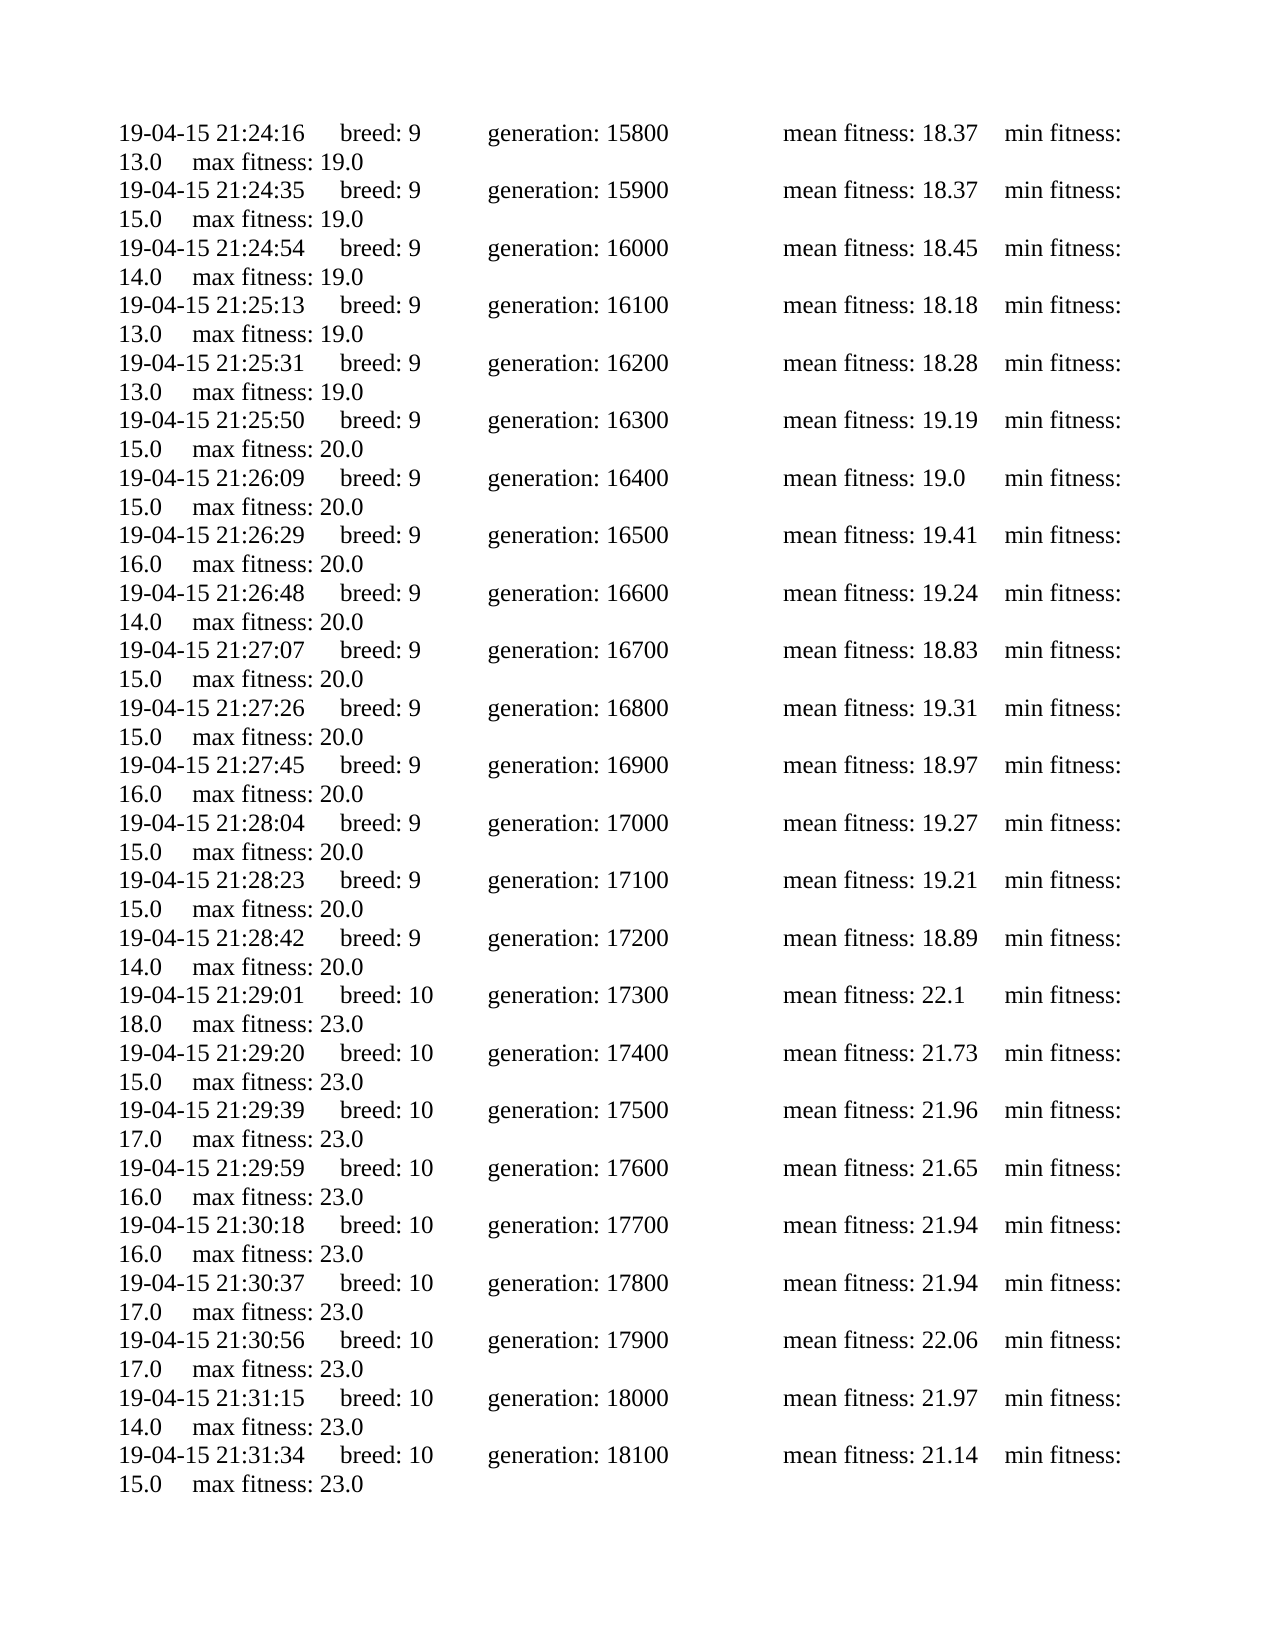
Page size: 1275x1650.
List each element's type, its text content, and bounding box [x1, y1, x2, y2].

text 19-04-15 21:29:20 breed: 10 generation: 17400 mean fitness: 21.73 min fitness: 15.0 max fitness: 23.0 [118, 1038, 1157, 1096]
text 19-04-15 21:29:59 breed: 10 generation: 17600 mean fitness: 21.65 min fitness: 16.0 max fitness: 23.0 [118, 1153, 1157, 1211]
text 19-04-15 21:24:35 breed: 9 generation: 15900 mean fitness: 18.37 min fitness: 15.0 max fitness: 19.0 [118, 176, 1157, 233]
text 19-04-15 21:28:04 breed: 9 generation: 17000 mean fitness: 19.27 min fitness: 15.0 max fitness: 20.0 [118, 808, 1157, 866]
text 19-04-15 21:30:18 breed: 10 generation: 17700 mean fitness: 21.94 min fitness: 16.0 max fitness: 23.0 [118, 1211, 1157, 1268]
text 19-04-15 21:29:01 breed: 10 generation: 17300 mean fitness: 22.1 min fitness: 18.0 max fitness: 23.0 [118, 981, 1157, 1038]
text 19-04-15 21:29:39 breed: 10 generation: 17500 mean fitness: 21.96 min fitness: 17.0 max fitness: 23.0 [118, 1096, 1157, 1153]
text 19-04-15 21:31:15 breed: 10 generation: 18000 mean fitness: 21.97 min fitness: 14.0 max fitness: 23.0 [118, 1383, 1157, 1441]
text 19-04-15 21:27:26 breed: 9 generation: 16800 mean fitness: 19.31 min fitness: 15.0 max fitness: 20.0 [118, 693, 1157, 751]
text 19-04-15 21:28:42 breed: 9 generation: 17200 mean fitness: 18.89 min fitness: 14.0 max fitness: 20.0 [118, 923, 1157, 981]
text 19-04-15 21:28:23 breed: 9 generation: 17100 mean fitness: 19.21 min fitness: 15.0 max fitness: 20.0 [118, 866, 1157, 923]
text 19-04-15 21:30:37 breed: 10 generation: 17800 mean fitness: 21.94 min fitness: 17.0 max fitness: 23.0 [118, 1268, 1157, 1326]
text 19-04-15 21:26:48 breed: 9 generation: 16600 mean fitness: 19.24 min fitness: 14.0 max fitness: 20.0 [118, 578, 1157, 636]
text 19-04-15 21:25:31 breed: 9 generation: 16200 mean fitness: 18.28 min fitness: 13.0 max fitness: 19.0 [118, 348, 1157, 406]
text 19-04-15 21:26:09 breed: 9 generation: 16400 mean fitness: 19.0 min fitness: 15.0 max fitness: 20.0 [118, 463, 1157, 521]
text 19-04-15 21:27:07 breed: 9 generation: 16700 mean fitness: 18.83 min fitness: 15.0 max fitness: 20.0 [118, 636, 1157, 693]
text 19-04-15 21:27:45 breed: 9 generation: 16900 mean fitness: 18.97 min fitness: 16.0 max fitness: 20.0 [118, 751, 1157, 808]
text 19-04-15 21:26:29 breed: 9 generation: 16500 mean fitness: 19.41 min fitness: 16.0 max fitness: 20.0 [118, 521, 1157, 578]
text 19-04-15 21:24:16 breed: 9 generation: 15800 mean fitness: 18.37 min fitness: 13.0 max fitness: 19.0 [118, 118, 1157, 176]
text 19-04-15 21:30:56 breed: 10 generation: 17900 mean fitness: 22.06 min fitness: 17.0 max fitness: 23.0 [118, 1326, 1157, 1383]
text 19-04-15 21:31:34 breed: 10 generation: 18100 mean fitness: 21.14 min fitness: 15.0 max fitness: 23.0 [118, 1441, 1157, 1498]
text 19-04-15 21:24:54 breed: 9 generation: 16000 mean fitness: 18.45 min fitness: 14.0 max fitness: 19.0 [118, 233, 1157, 291]
text 19-04-15 21:25:13 breed: 9 generation: 16100 mean fitness: 18.18 min fitness: 13.0 max fitness: 19.0 [118, 291, 1157, 348]
text 19-04-15 21:25:50 breed: 9 generation: 16300 mean fitness: 19.19 min fitness: 15.0 max fitness: 20.0 [118, 406, 1157, 463]
